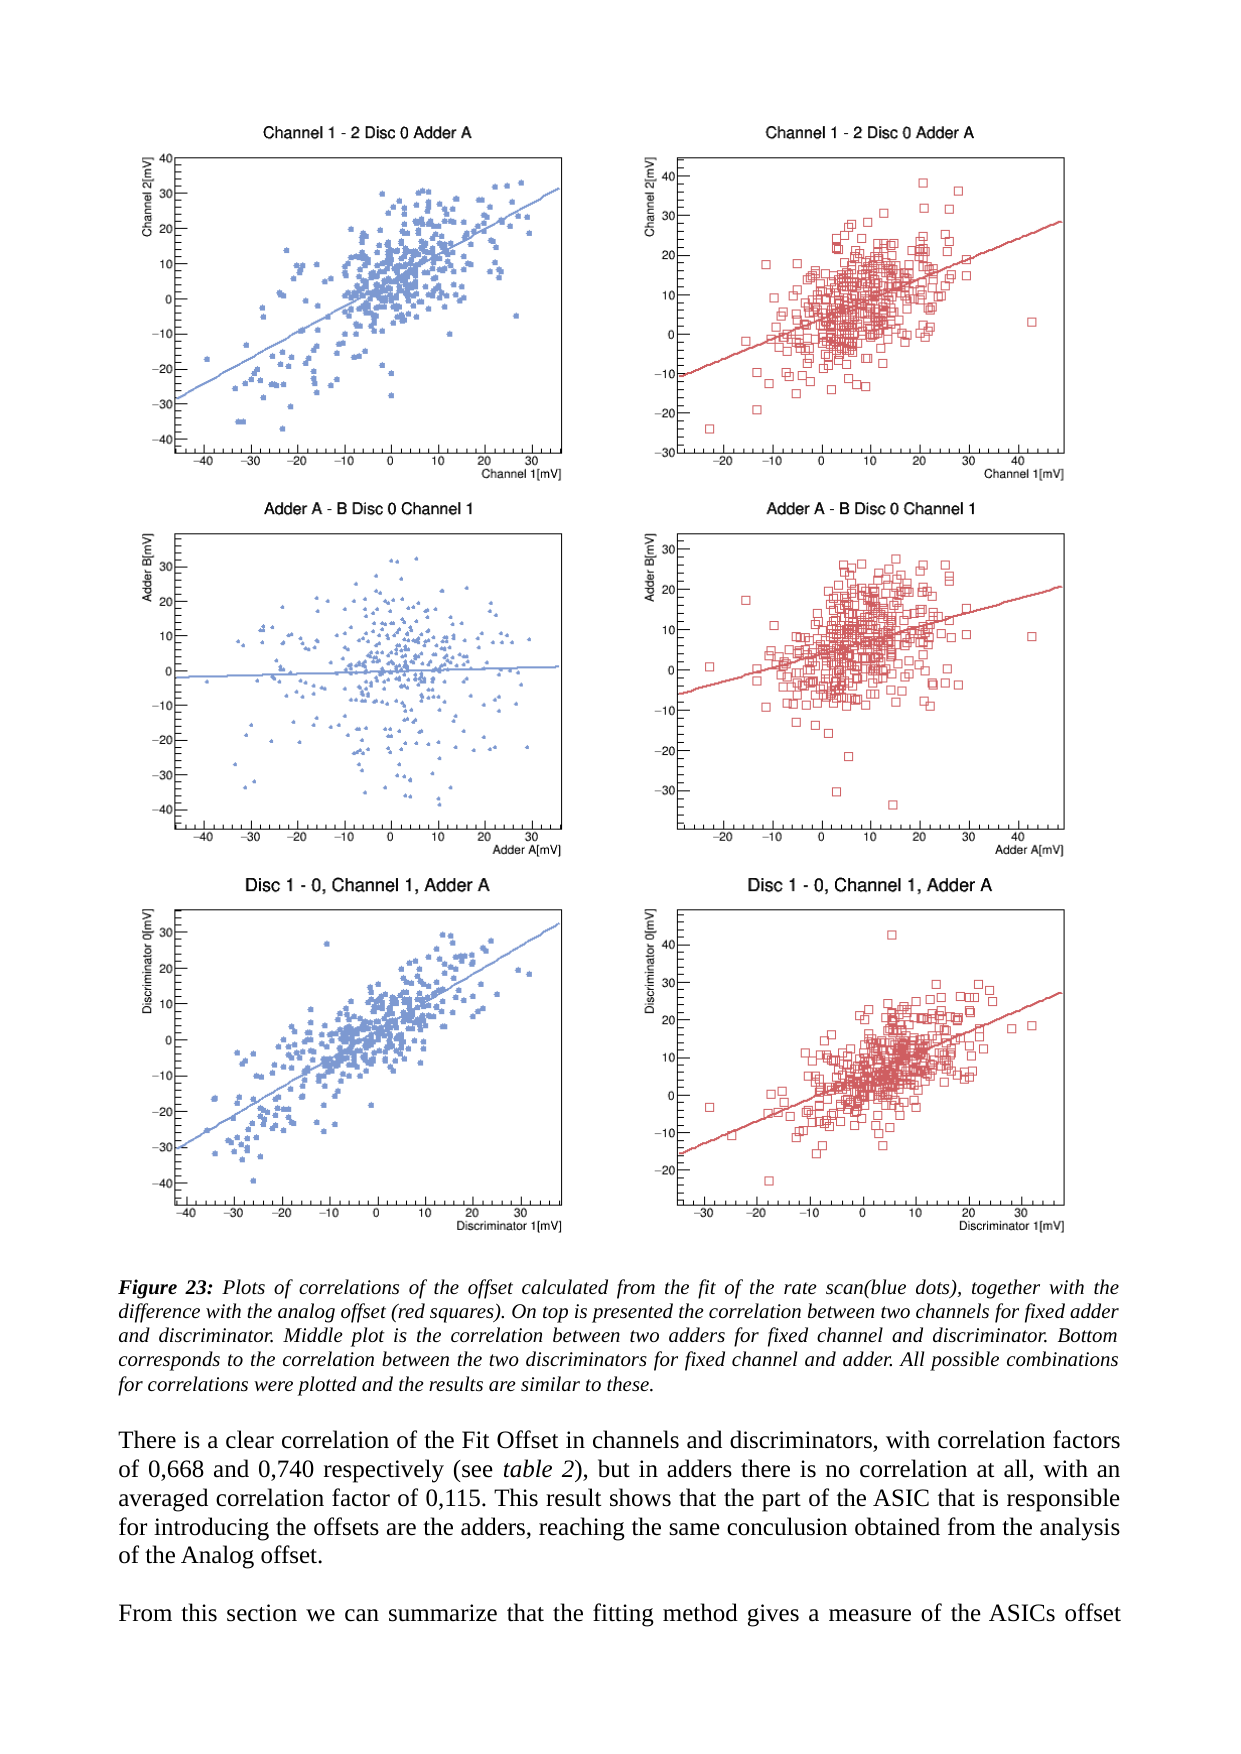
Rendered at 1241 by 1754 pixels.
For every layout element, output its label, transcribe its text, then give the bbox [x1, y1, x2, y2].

text From this section we can summarize that the fitting method gives a measure of the ASICs offset [118, 1598, 1122, 1627]
text Figure 23: Plots of correlations of the offset calculated from the fit of the rate scan(blue dots), together with the difference with the analog offset (red squares). On top is presented the correlation between two channels for fixed adder and discriminator. Middle plot is the correlation between two adders for fixed channel and discriminator. Bottom corresponds to the correlation between the two discriminators for fixed channel and adder. All possible combinations for correlations were plotted and the results are similar to these. [118, 1275, 1122, 1397]
picture [118, 118, 1123, 1247]
text There is a clear correlation of the Fit Offset in channels and discriminators, with correlation factors of 0,668 and 0,740 respectively (see table 2), but in adders there is no correlation at all, with an averaged correlation factor of 0,115. This result shows that the part of the ASIC that is responsible for introducing the offsets are the adders, reaching the same conculusion obtained from the analysis of the Analog offset. [118, 1425, 1122, 1569]
